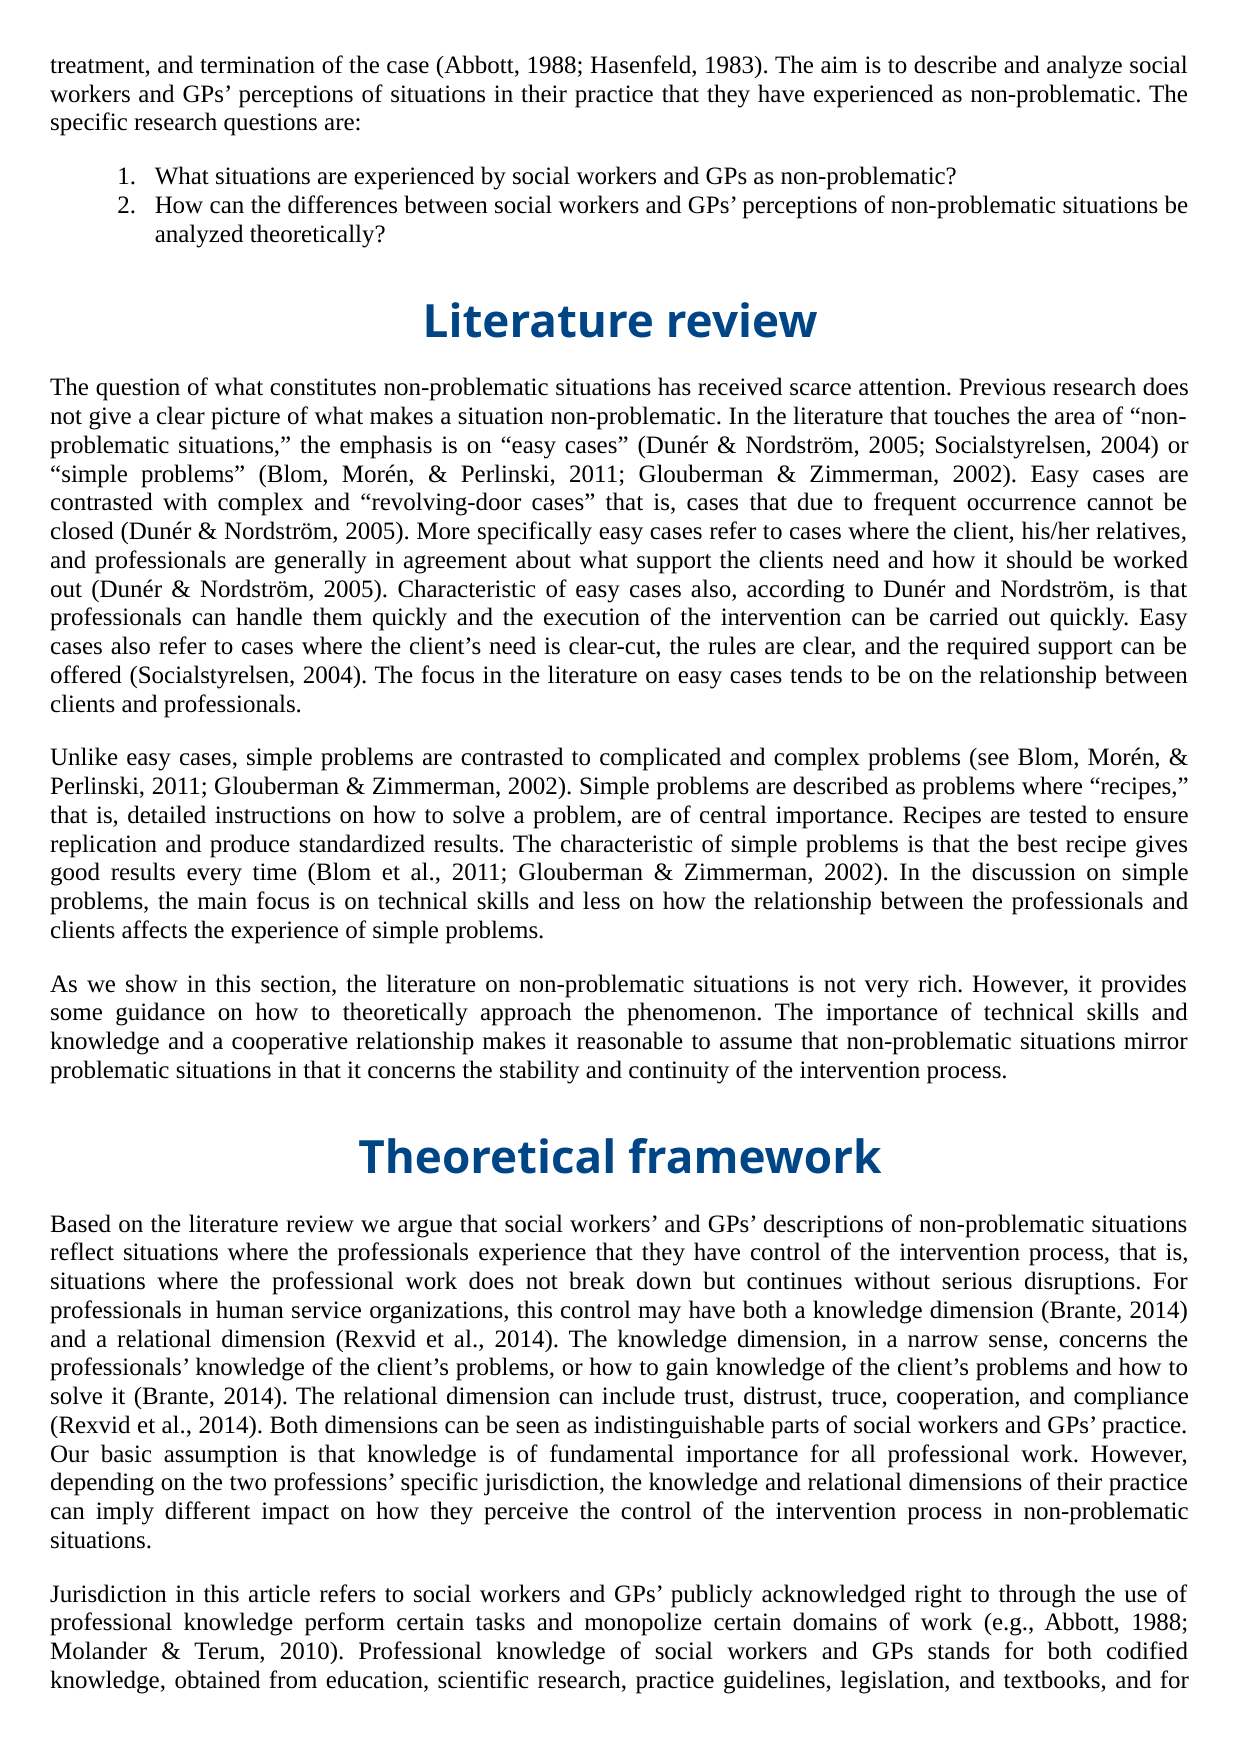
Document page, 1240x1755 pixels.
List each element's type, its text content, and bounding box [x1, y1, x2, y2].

text Jurisdiction in this article refers to social workers and GPs’ publicly acknowledged right to through the use of professional knowledge perform certain tasks and monopolize certain domains of work (e.g., Abbott, 1988; Molander & Terum, 2010). Professional knowledge of social workers and GPs stands for both codified knowledge, obtained from education, scientific research, practice guidelines, legislation, and textbooks, and for [50, 1579, 1189, 1694]
subtitle Literature review [50, 297, 1189, 347]
text The question of what constitutes non-problematic situations has received scarce attention. Previous research does not give a clear picture of what makes a situation non-problematic. In the literature that touches the area of “non-problematic situations,” the emphasis is on “easy cases” (Dunér & Nordström, 2005; Socialstyrelsen, 2004) or “simple problems” (Blom, Morén, & Perlinski, 2011; Glouberman & Zimmerman, 2002). Easy cases are contrasted with complex and “revolving-door cases” that is, cases that due to frequent occurrence cannot be closed (Dunér & Nordström, 2005). More specifically easy cases refer to cases where the client, his/her relatives, and professionals are generally in agreement about what support the clients need and how it should be worked out (Dunér & Nordström, 2005). Characteristic of easy cases also, according to Dunér and Nordström, is that professionals can handle them quickly and the execution of the intervention can be carried out quickly. Easy cases also refer to cases where the client’s need is clear-cut, the rules are clear, and the required support can be offered (Socialstyrelsen, 2004). The focus in the literature on easy cases tends to be on the relationship between clients and professionals. [50, 372, 1189, 717]
list What situations are experienced by social workers and GPs as non-problematic? [117, 161, 1189, 190]
text Unlike easy cases, simple problems are contrasted to complicated and complex problems (see Blom, Morén, & Perlinski, 2011; Glouberman & Zimmerman, 2002). Simple problems are described as problems where “recipes,” that is, detailed instructions on how to solve a problem, are of central importance. Recipes are tested to ensure replication and produce standardized results. The characteristic of simple problems is that the best recipe gives good results every time (Blom et al., 2011; Glouberman & Zimmerman, 2002). In the discussion on simple problems, the main focus is on technical skills and less on how the relationship between the professionals and clients affects the experience of simple problems. [50, 742, 1189, 944]
text treatment, and termination of the case (Abbott, 1988; Hasenfeld, 1983). The aim is to describe and analyze social workers and GPs’ perceptions of situations in their practice that they have experienced as non-problematic. The specific research questions are: [50, 50, 1189, 136]
text Based on the literature review we argue that social workers’ and GPs’ descriptions of non-problematic situations reflect situations where the professionals experience that they have control of the intervention process, that is, situations where the professional work does not break down but continues without serious disruptions. For professionals in human service organizations, this control may have both a knowledge dimension (Brante, 2014) and a relational dimension (Rexvid et al., 2014). The knowledge dimension, in a narrow sense, concerns the professionals’ knowledge of the client’s problems, or how to gain knowledge of the client’s problems and how to solve it (Brante, 2014). The relational dimension can include trust, distrust, truce, cooperation, and compliance (Rexvid et al., 2014). Both dimensions can be seen as indistinguishable parts of social workers and GPs’ practice. Our basic assumption is that knowledge is of fundamental importance for all professional work. However, depending on the two professions’ specific jurisdiction, the knowledge and relational dimensions of their practice can imply different impact on how they perceive the control of the intervention process in non-problematic situations. [50, 1209, 1189, 1554]
list How can the differences between social workers and GPs’ perceptions of non-problematic situations be analyzed theoretically? [117, 190, 1189, 247]
text As we show in this section, the literature on non-problematic situations is not very rich. However, it provides some guidance on how to theoretically approach the phenomenon. The importance of technical skills and knowledge and a cooperative relationship makes it reasonable to assume that non-problematic situations mirror problematic situations in that it concerns the stability and continuity of the intervention process. [50, 969, 1189, 1084]
subtitle Theoretical framework [50, 1134, 1189, 1184]
